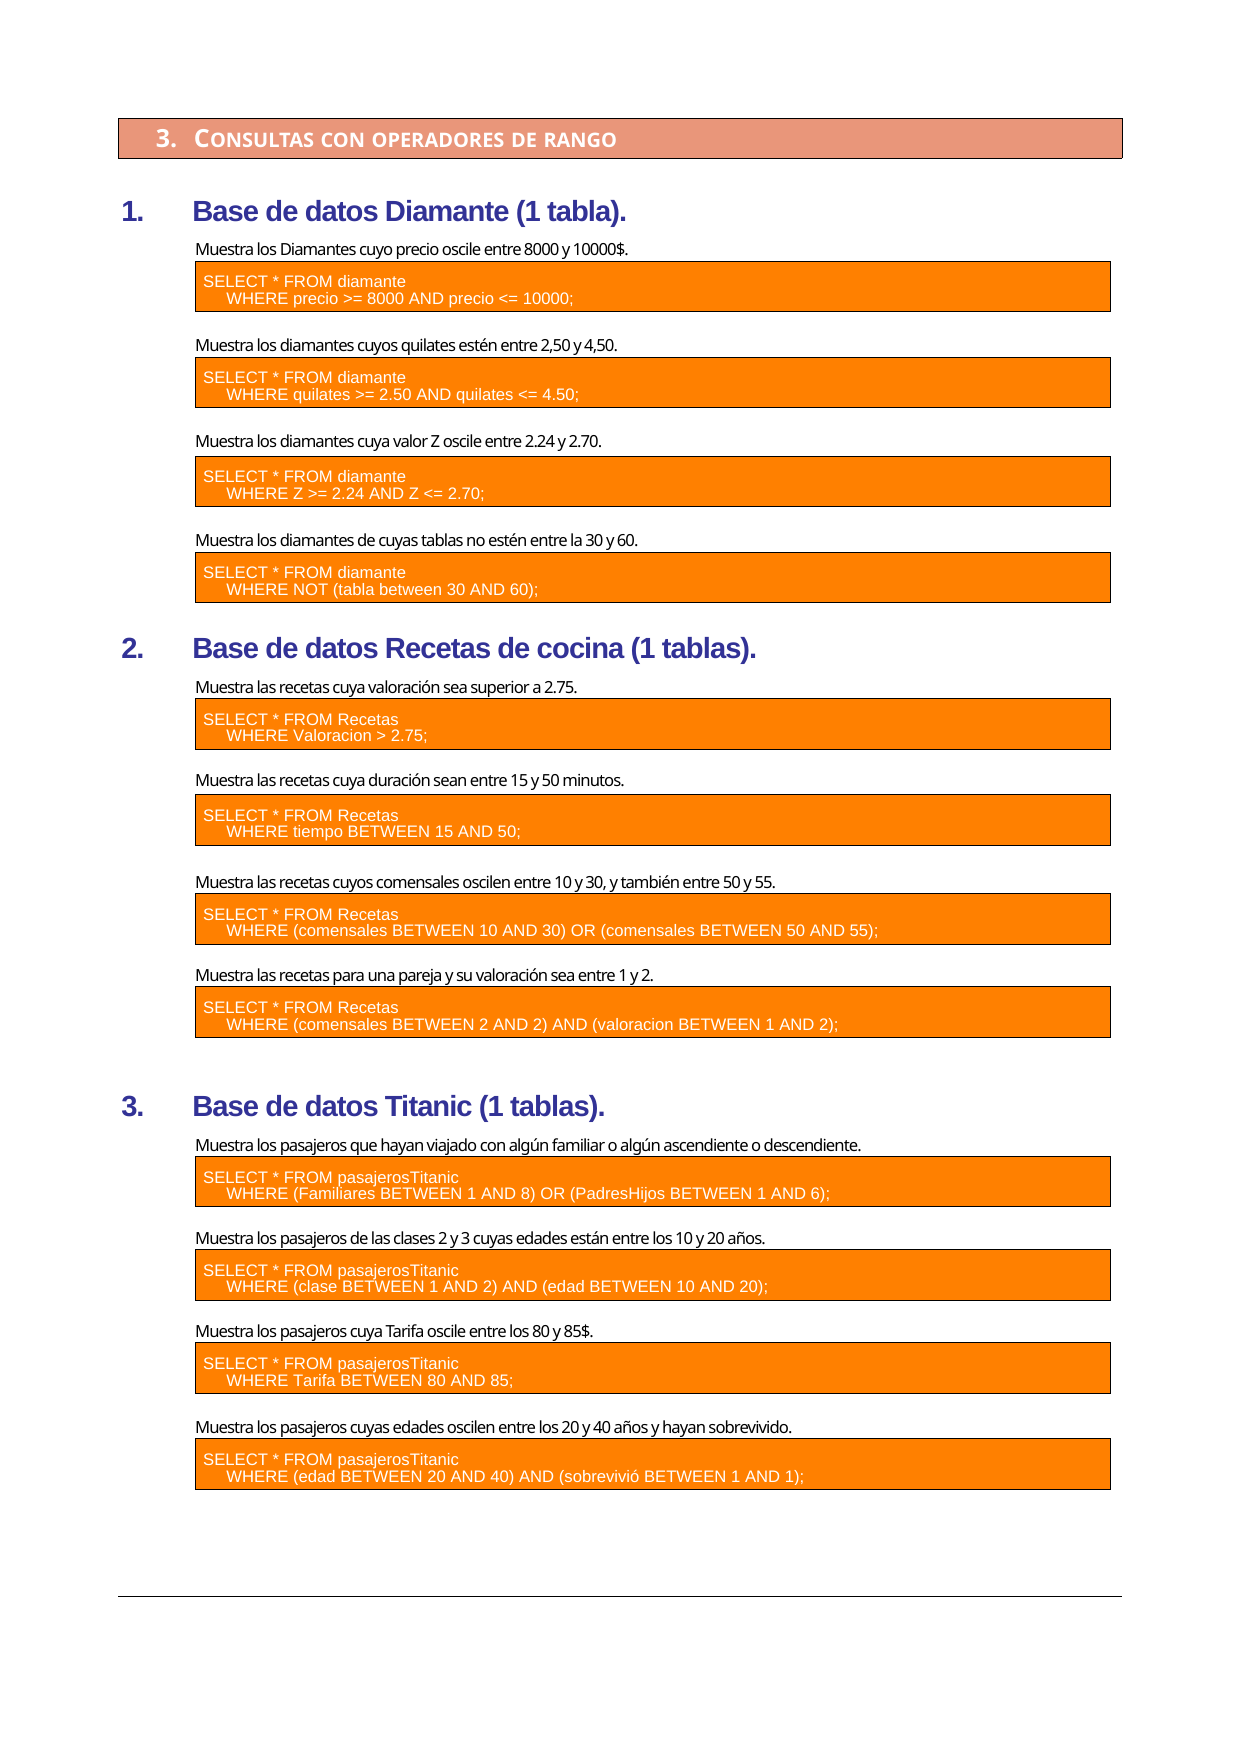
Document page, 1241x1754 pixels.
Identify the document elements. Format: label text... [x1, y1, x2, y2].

text Muestra los pasajeros cuya Tarifa oscile entre los 80 y 85$. [192, 1320, 1122, 1342]
text Muestra las recetas cuya duración sean entre 15 y 50 minutos. [192, 768, 1122, 794]
text Muestra las recetas cuyos comensales oscilen entre 10 y 30, y también entre 50 y 55. [192, 868, 1122, 893]
text 1. Base de datos Diamante (1 tabla). [118, 191, 1122, 230]
text 2. Base de datos Recetas de cocina (1 tablas). [118, 628, 1122, 667]
text Muestra las recetas cuya valoración sea superior a 2.75. [192, 672, 1122, 698]
text Muestra los diamantes cuyos quilates estén entre 2,50 y 4,50. [192, 334, 1122, 357]
text Muestra los pasajeros cuyas edades oscilen entre los 20 y 40 años y hayan sobrevivido. [192, 1416, 1122, 1438]
text Muestra los diamantes cuya valor Z oscile entre 2.24 y 2.70. [192, 430, 1122, 453]
text Muestra las recetas para una pareja y su valoración sea entre 1 y 2. [192, 964, 1122, 986]
text Muestra los Diamantes cuyo precio oscile entre 8000 y 10000$. [192, 235, 1122, 261]
text 3. Base de datos Titanic (1 tablas). [118, 1086, 1122, 1125]
text Muestra los pasajeros de las clases 2 y 3 cuyas edades están entre los 10 y 20 años. [192, 1226, 1122, 1249]
text Muestra los diamantes de cuyas tablas no estén entre la 30 y 60. [192, 529, 1122, 552]
text Muestra los pasajeros que hayan viajado con algún familiar o algún ascendiente o descendiente. [192, 1130, 1122, 1156]
